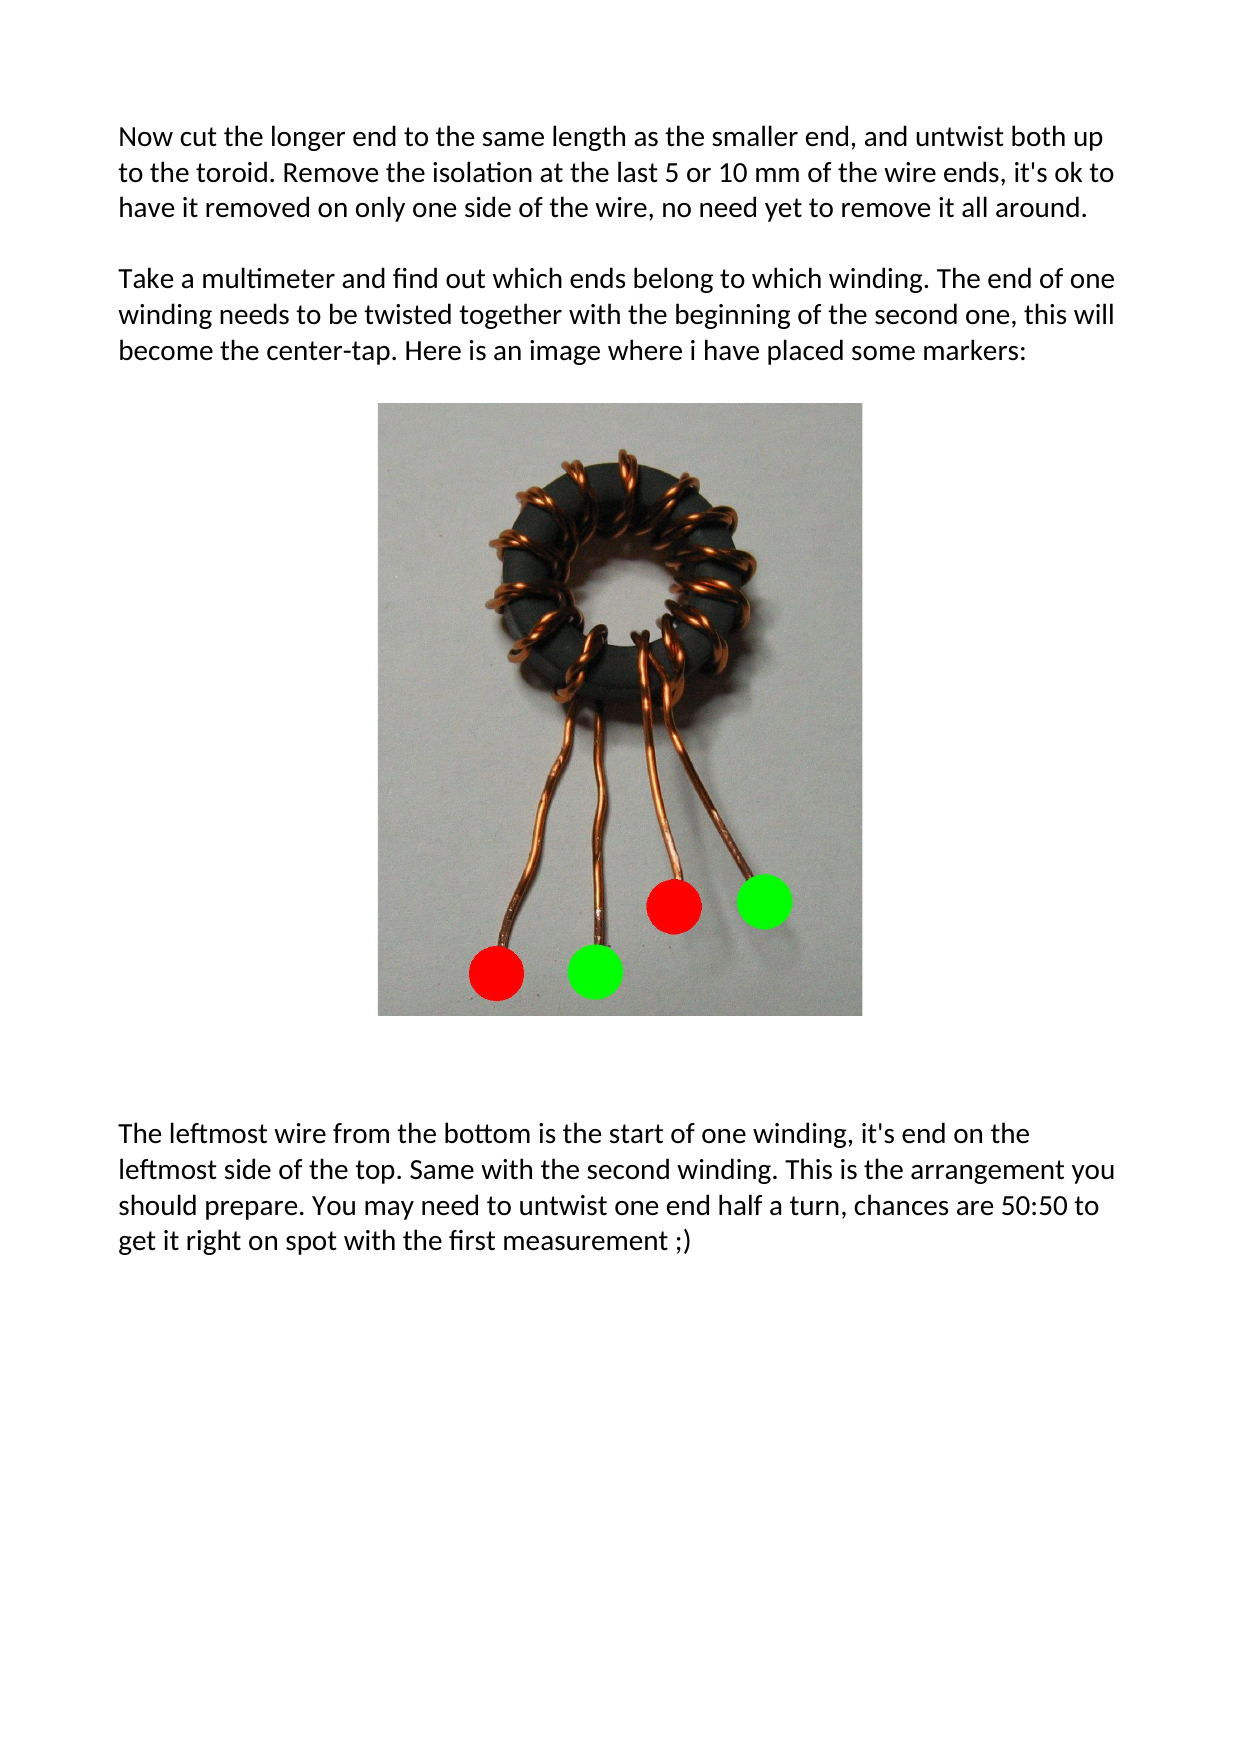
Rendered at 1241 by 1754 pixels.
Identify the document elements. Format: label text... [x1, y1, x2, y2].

text Now cut the longer end to the same length as the smaller end, and untwist both up to the toroid. Remove the isolation at the last 5 or 10 mm of the wire ends, it's ok to have it removed on only one side of the wire, no need yet to remove it all around. [118, 118, 1122, 225]
text The leftmost wire from the bottom is the start of one winding, it's end on the leftmost side of the top. Same with the second winding. This is the arrangement you should prepare. You may need to untwist one end half a turn, chances are 50:50 to get it right on spot with the first measurement ;) [118, 1116, 1122, 1258]
text Take a multimeter and find out which ends belong to which winding. The end of one winding needs to be twisted together with the beginning of the second one, this will become the center-tap. Here is an image where i have placed some markers: [118, 261, 1122, 367]
picture [377, 403, 863, 1016]
